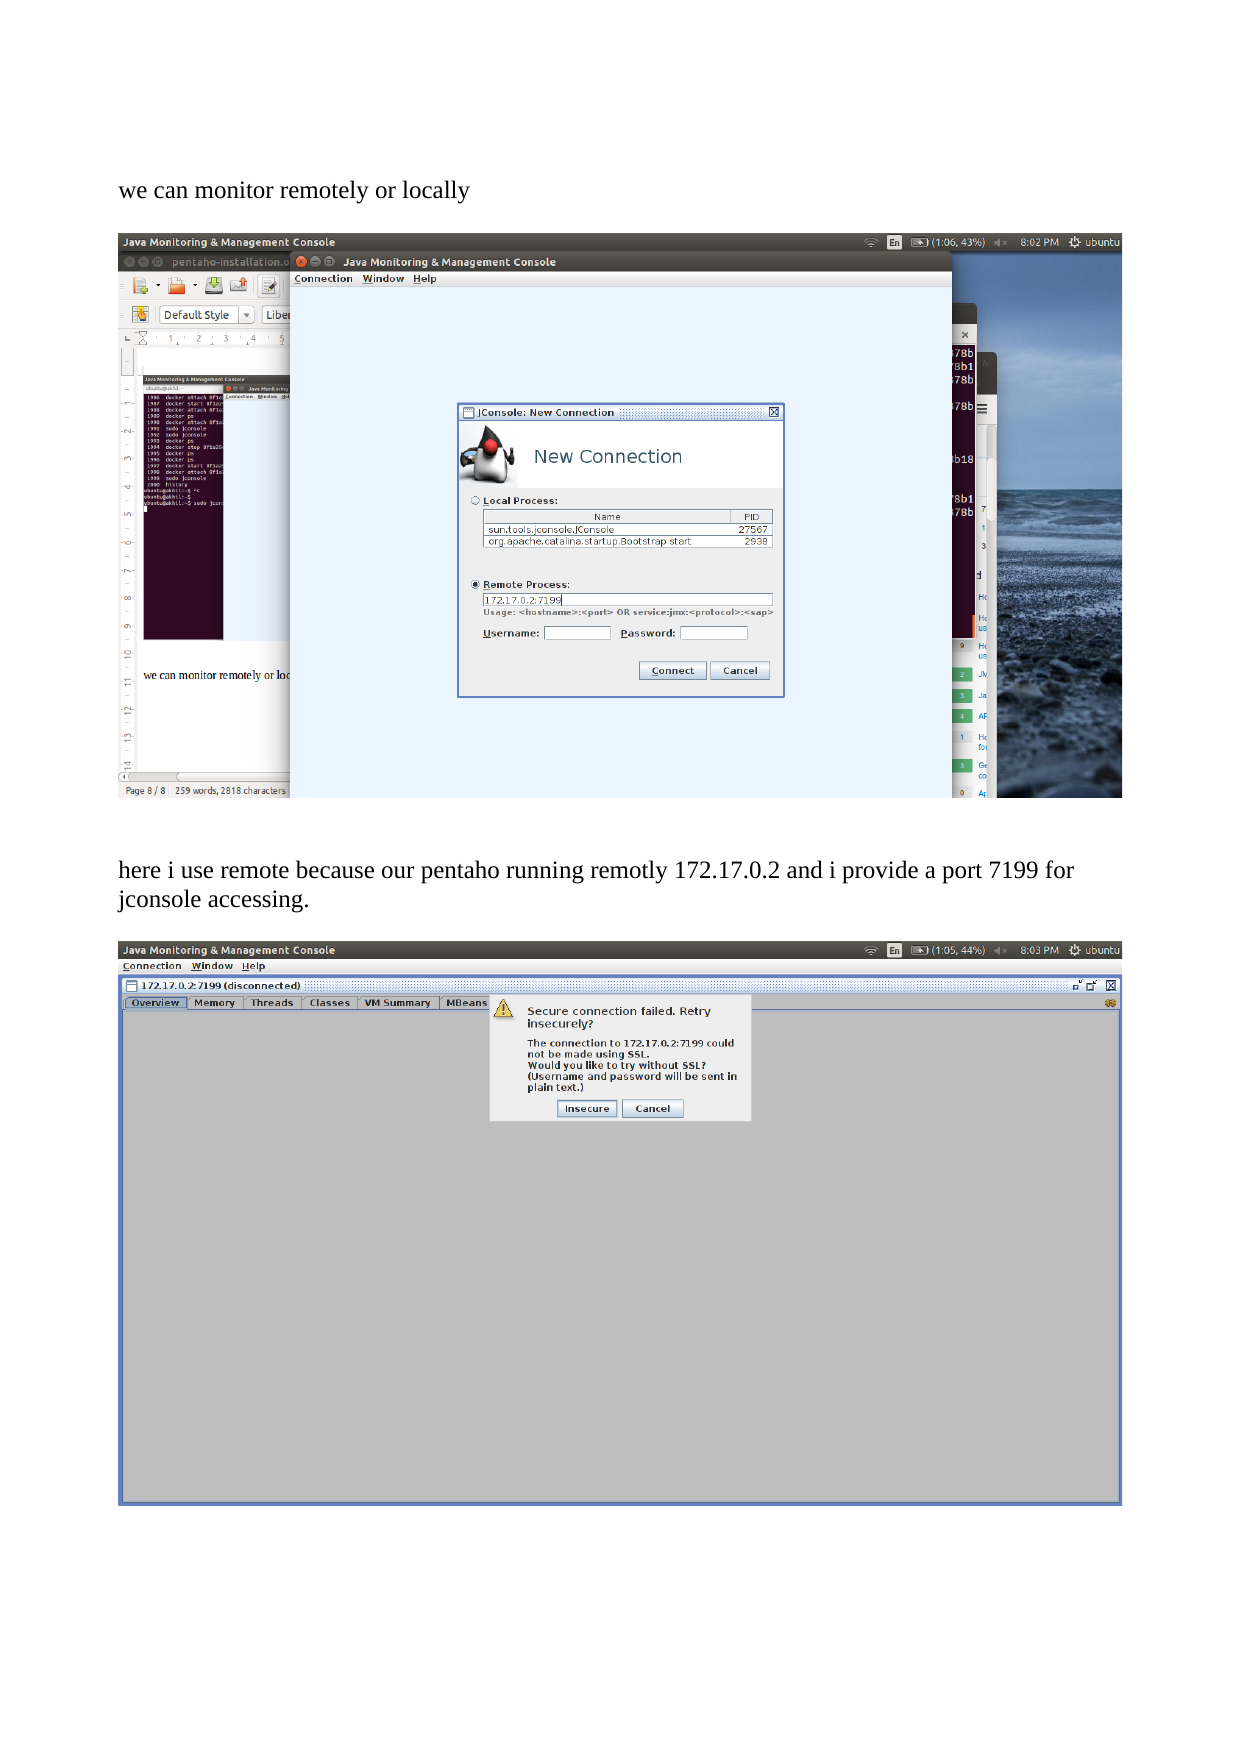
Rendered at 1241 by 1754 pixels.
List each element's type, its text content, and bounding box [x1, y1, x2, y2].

picture [118, 941, 1123, 1506]
picture [118, 233, 1123, 798]
text we can monitor remotely or locally [118, 176, 1122, 204]
text here i use remote because our pentaho running remotly 172.17.0.2 and i provide a port 7199 for jconsole accessing. [118, 855, 1122, 912]
